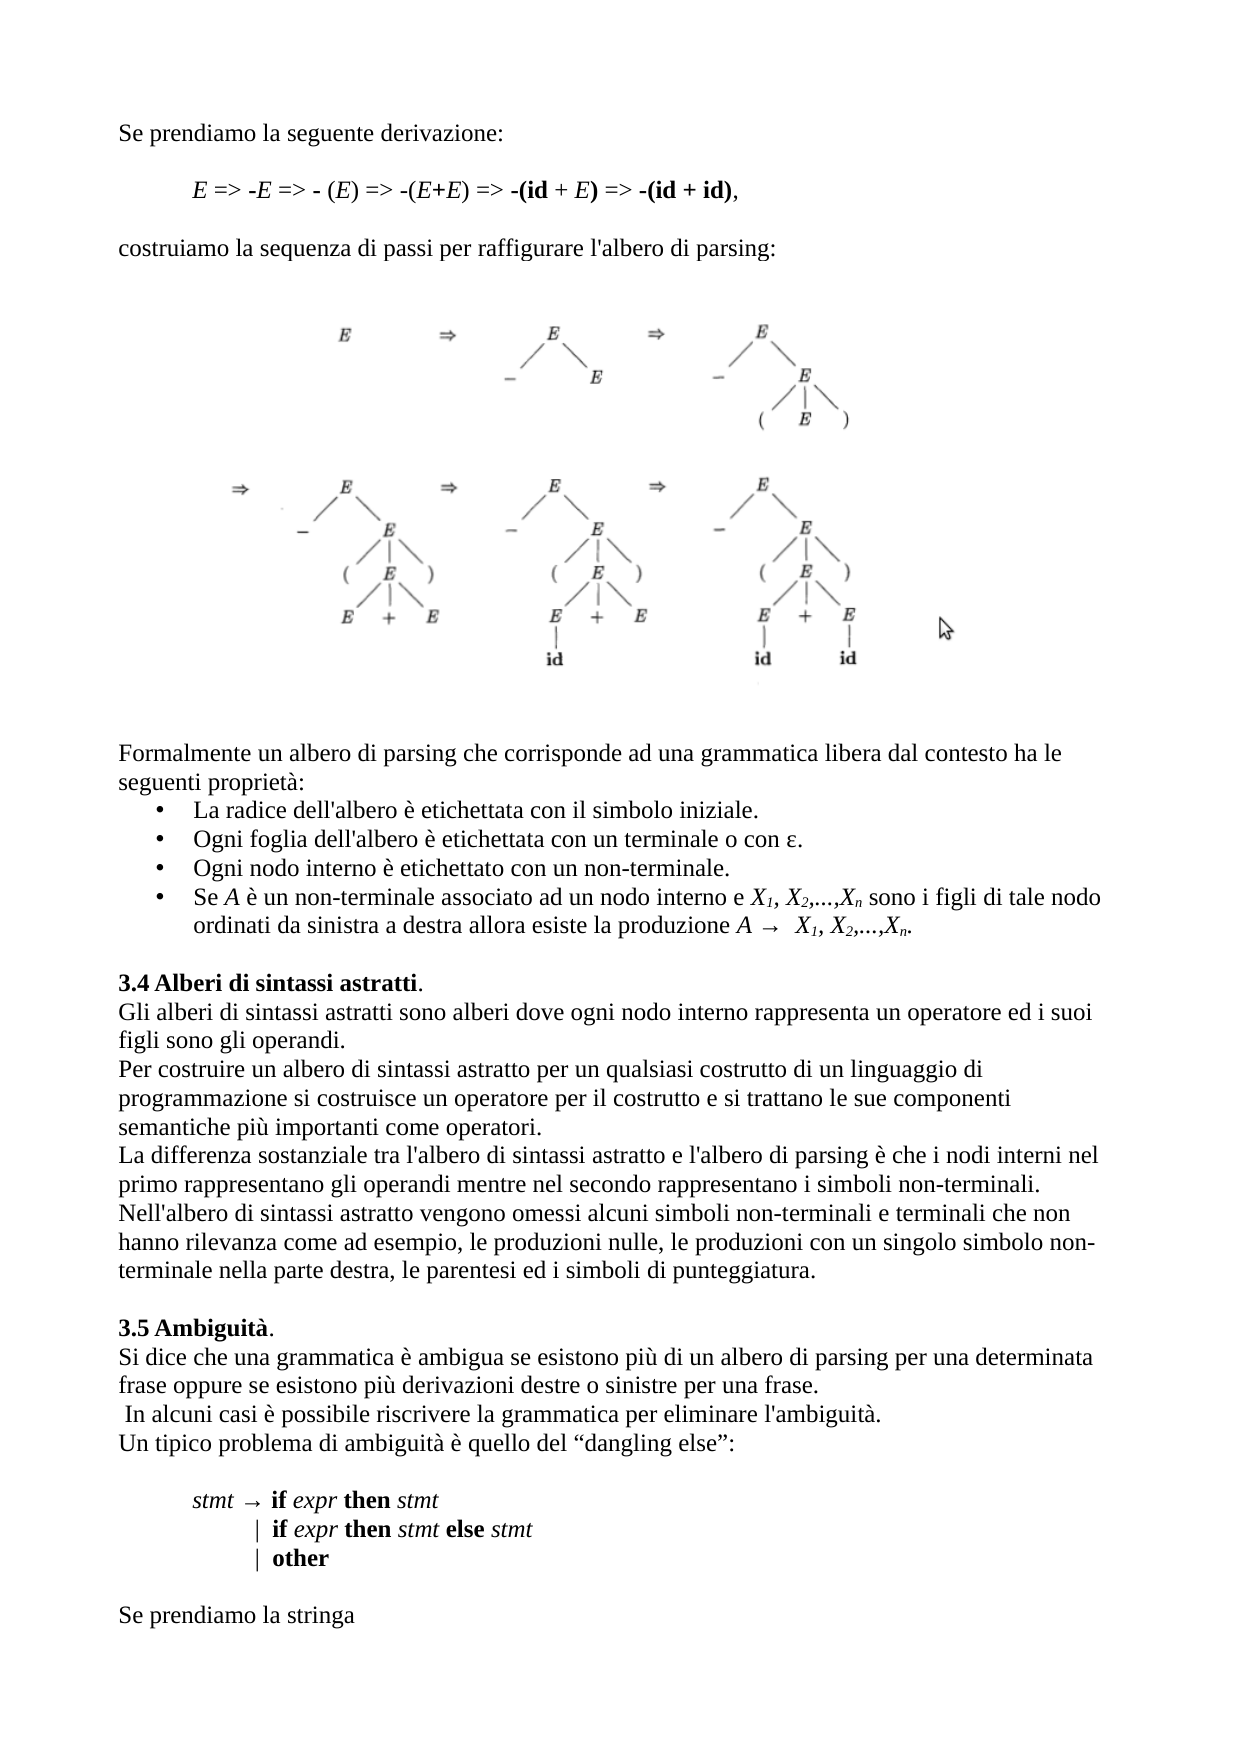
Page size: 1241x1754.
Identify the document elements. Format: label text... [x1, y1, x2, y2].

text E => -E => - (E) => -(E+E) => -(id + E) => -(id + id), [118, 176, 1122, 204]
text Un tipico problema di ambiguità è quello del “dangling else”: [118, 1428, 1122, 1457]
text Se prendiamo la stringa [118, 1600, 1122, 1629]
list Ogni foglia dell'albero è etichettata con un terminale o con ε. [156, 824, 1122, 853]
text Se prendiamo la seguente derivazione: [118, 118, 1122, 147]
text | if expr then stmt else stmt [118, 1514, 1122, 1543]
list Se A è un non-terminale associato ad un nodo interno e X1, X2,...,Xn sono i figli di tale nodo ordinati da sinistra a destra allora esiste la produzione A → X1, X2,...,Xn. [156, 882, 1122, 939]
text In alcuni casi è possibile riscrivere la grammatica per eliminare l'ambiguità. [118, 1399, 1122, 1428]
text Formalmente un albero di parsing che corrisponde ad una grammatica libera dal contesto ha le seguenti proprietà: [118, 262, 1122, 795]
text 3.4 Alberi di sintassi astratti. [118, 968, 1122, 997]
list La radice dell'albero è etichettata con il simbolo iniziale. [156, 795, 1122, 824]
text costruiamo la sequenza di passi per raffigurare l'albero di parsing: [118, 233, 1122, 262]
text La differenza sostanziale tra l'albero di sintassi astratto e l'albero di parsing è che i nodi interni nel primo rappresentano gli operandi mentre nel secondo rappresentano i simboli non-terminali. [118, 1140, 1122, 1198]
list Ogni nodo interno è etichettato con un non-terminale. [156, 853, 1122, 882]
picture [145, 261, 1095, 738]
text Nell'albero di sintassi astratto vengono omessi alcuni simboli non-terminali e terminali che non hanno rilevanza come ad esempio, le produzioni nulle, le produzioni con un singolo simbolo non-terminale nella parte destra, le parentesi ed i simboli di punteggiatura. [118, 1198, 1122, 1284]
text 3.5 Ambiguità. [118, 1313, 1122, 1342]
text Si dice che una grammatica è ambigua se esistono più di un albero di parsing per una determinata frase oppure se esistono più derivazioni destre o sinistre per una frase. [118, 1342, 1122, 1399]
text stmt → if expr then stmt [118, 1485, 1122, 1514]
text Gli alberi di sintassi astratti sono alberi dove ogni nodo interno rappresenta un operatore ed i suoi figli sono gli operandi. [118, 997, 1122, 1054]
text | other [118, 1543, 1122, 1572]
text Per costruire un albero di sintassi astratto per un qualsiasi costrutto di un linguaggio di programmazione si costruisce un operatore per il costrutto e si trattano le sue componenti semantiche più importanti come operatori. [118, 1054, 1122, 1140]
